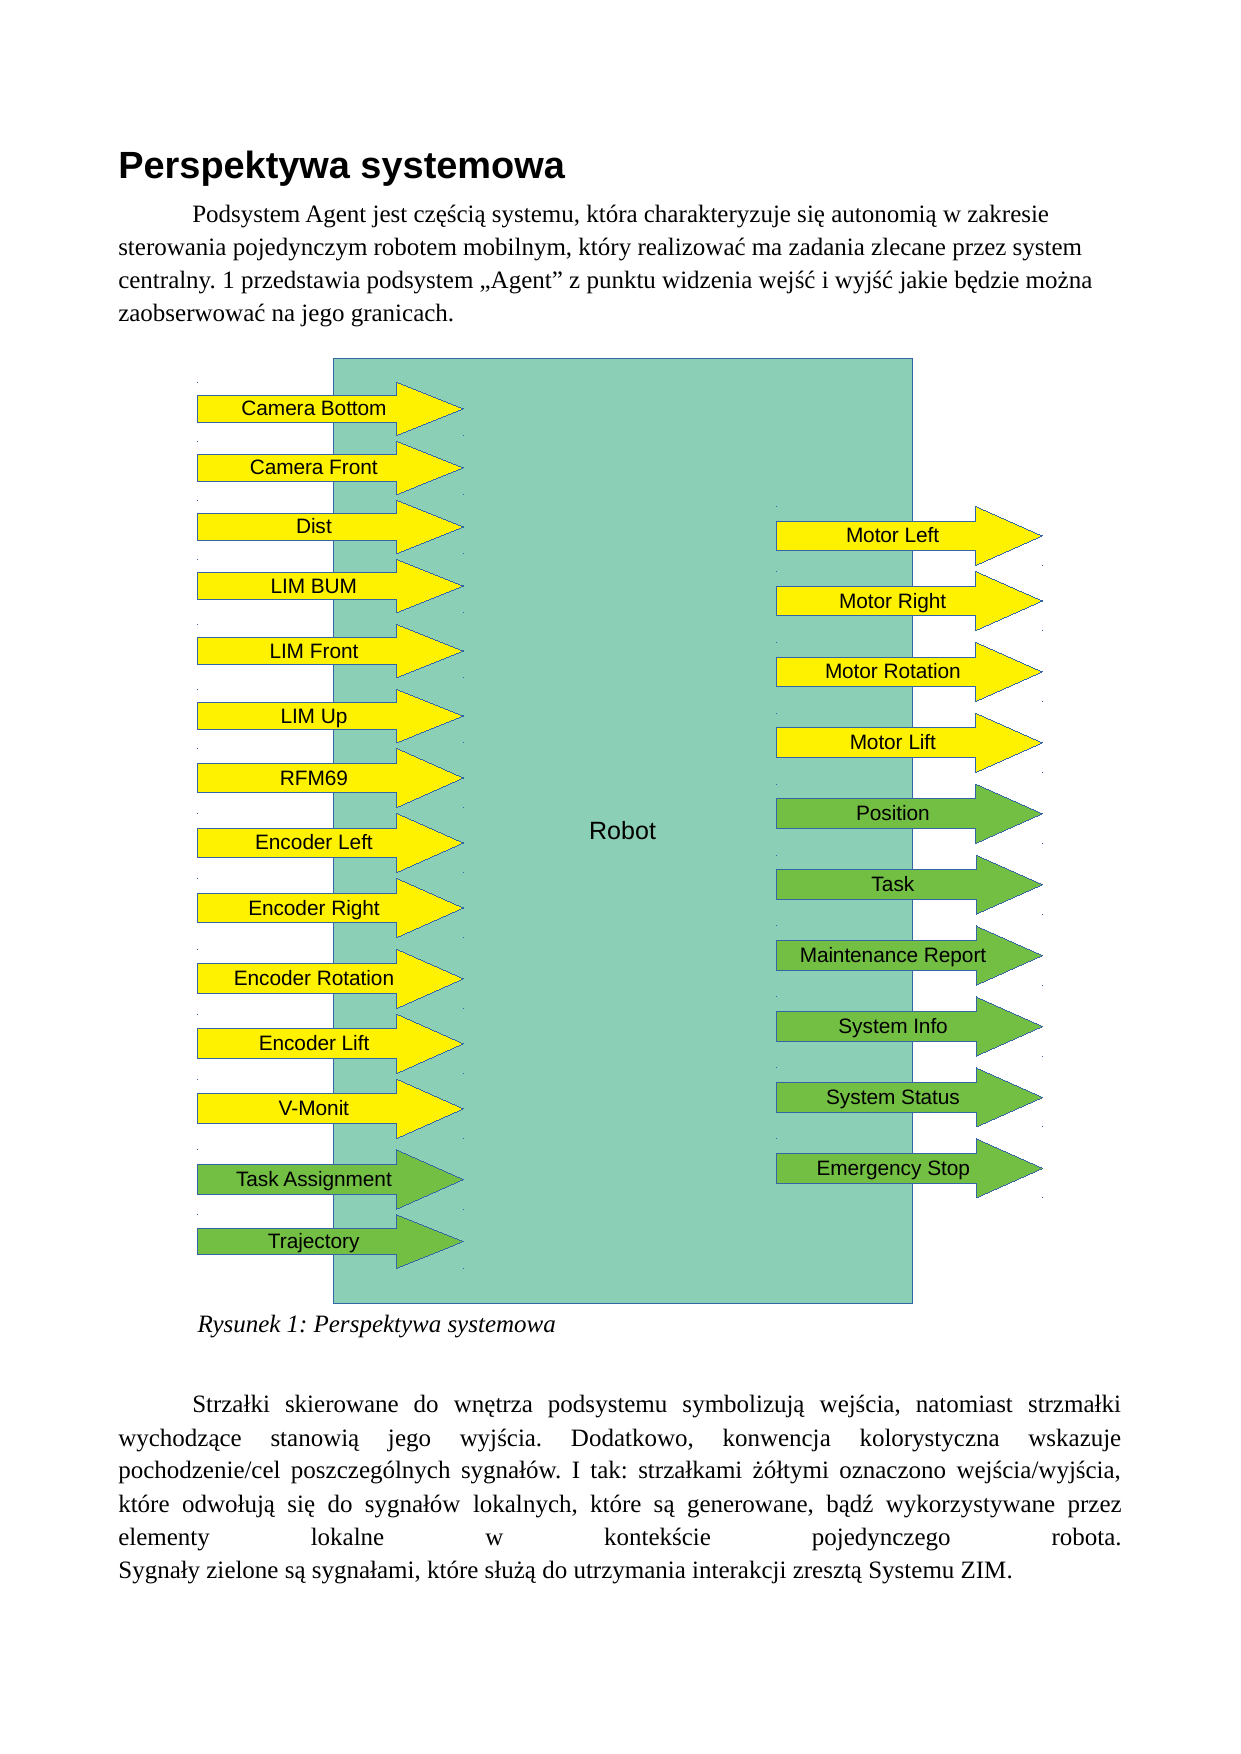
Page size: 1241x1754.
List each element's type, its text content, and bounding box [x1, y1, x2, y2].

text Rysunek 1: Perspektywa systemowa [197, 1304, 1043, 1338]
subtitle Perspektywa systemowa [118, 143, 1122, 187]
text Strzałki skierowane do wnętrza podsystemu symbolizują wejścia, natomiast strzmałki wychodzące stanowią jego wyjścia. Dodatkowo, konwencja kolorystyczna wskazuje pochodzenie/cel poszczególnych sygnałów. I tak: strzałkami żółtymi oznaczono wejścia/wyjścia, które odwołują się do sygnałów lokalnych, które są generowane, bądź wykorzystywane przez elementy lokalne w kontekście pojedynczego robota. Sygnały zielone są sygnałami, które służą do utrzymania interakcji zresztą Systemu ZIM. [118, 1389, 1122, 1583]
text Podsystem Agent jest częścią systemu, która charakteryzuje się autonomią w zakresie sterowania pojedynczym robotem mobilnym, który realizować ma zadania zlecane przez system centralny. Rysunek 1 przedstawia podsystem „Agent” z punktu widzenia wejść i wyjść jakie będzie można zaobserwować na jego granicach. [118, 199, 1122, 327]
